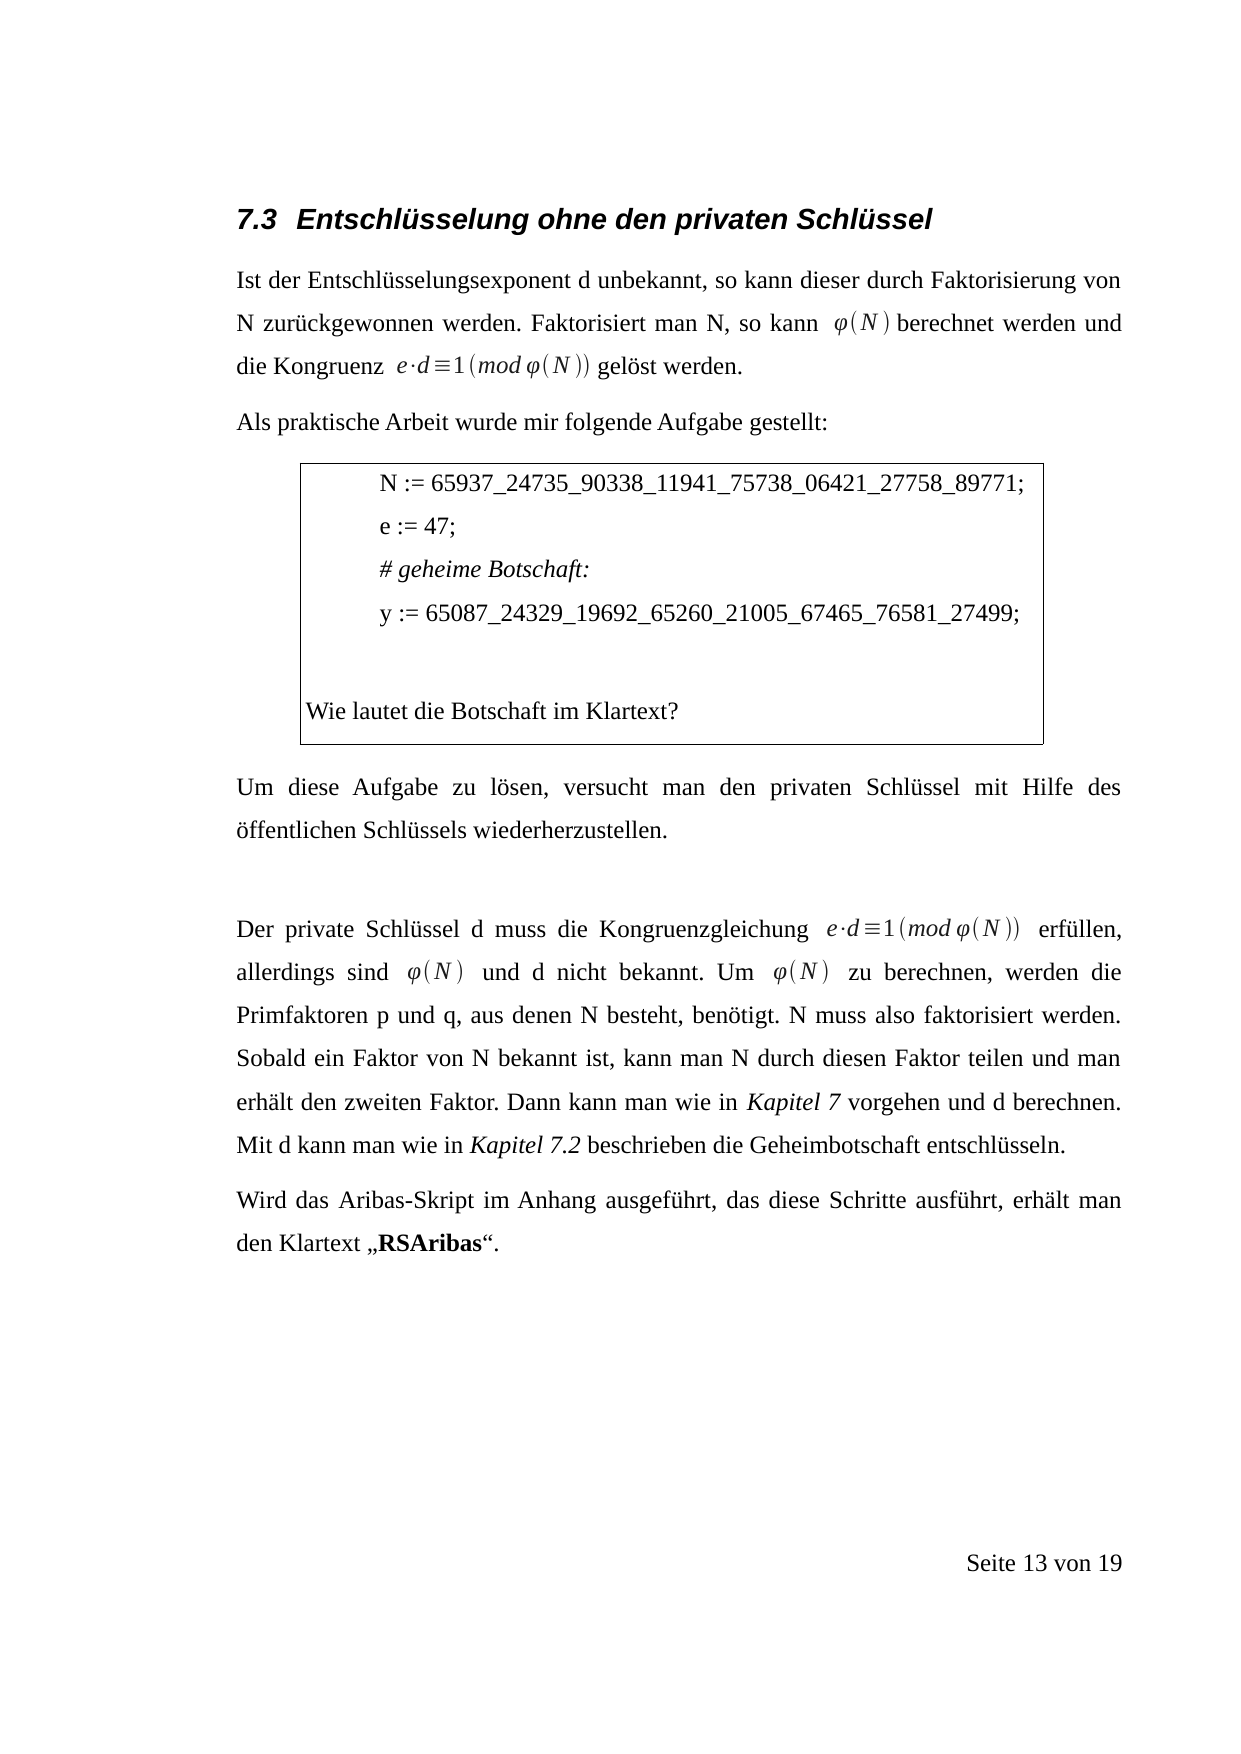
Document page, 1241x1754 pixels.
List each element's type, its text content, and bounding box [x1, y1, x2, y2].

text Wird das Aribas-Skript im Anhang ausgeführt, das diese Schritte ausführt, erhält man den Klartext „RSAribas“. [236, 1185, 1122, 1257]
subtitle Entschlüsselung ohne den privaten Schlüssel [236, 202, 1122, 236]
text Der private Schlüssel d muss die Kongruenzgleichung erfüllen, allerdings sind und d nicht bekannt. Um zu berechnen, werden die Primfaktoren p und q, aus denen N besteht, benötigt. N muss also faktorisiert werden. Sobald ein Faktor von N bekannt ist, kann man N durch diesen Faktor teilen und man erhält den zweiten Faktor. Dann kann man wie in Kapitel 7 vorgehen und d berechnen. Mit d kann man wie in Kapitel 7.2 beschrieben die Geheimbotschaft entschlüsseln. [236, 871, 1122, 1158]
text Als praktische Arbeit wurde mir folgende Aufgabe gestellt: [236, 407, 1122, 436]
table_header N := 65937_24735_90338_11941_75738_06421_27758_89771; e := 47; # geheime Botschaft: y := 65087_24329_19692_65260_21005_67465_76581_27499; Wie lautet die Botschaft im Klartext? [301, 464, 1043, 743]
text Um diese Aufgabe zu lösen, versucht man den privaten Schlüssel mit Hilfe des öffentlichen Schlüssels wiederherzustellen. [236, 772, 1122, 844]
text Ist der Entschlüsselungsexponent d unbekannt, so kann dieser durch Faktorisierung von N zurückgewonnen werden. Faktorisiert man N, so kann berechnet werden und die Kongruenz gelöst werden. [236, 265, 1122, 380]
